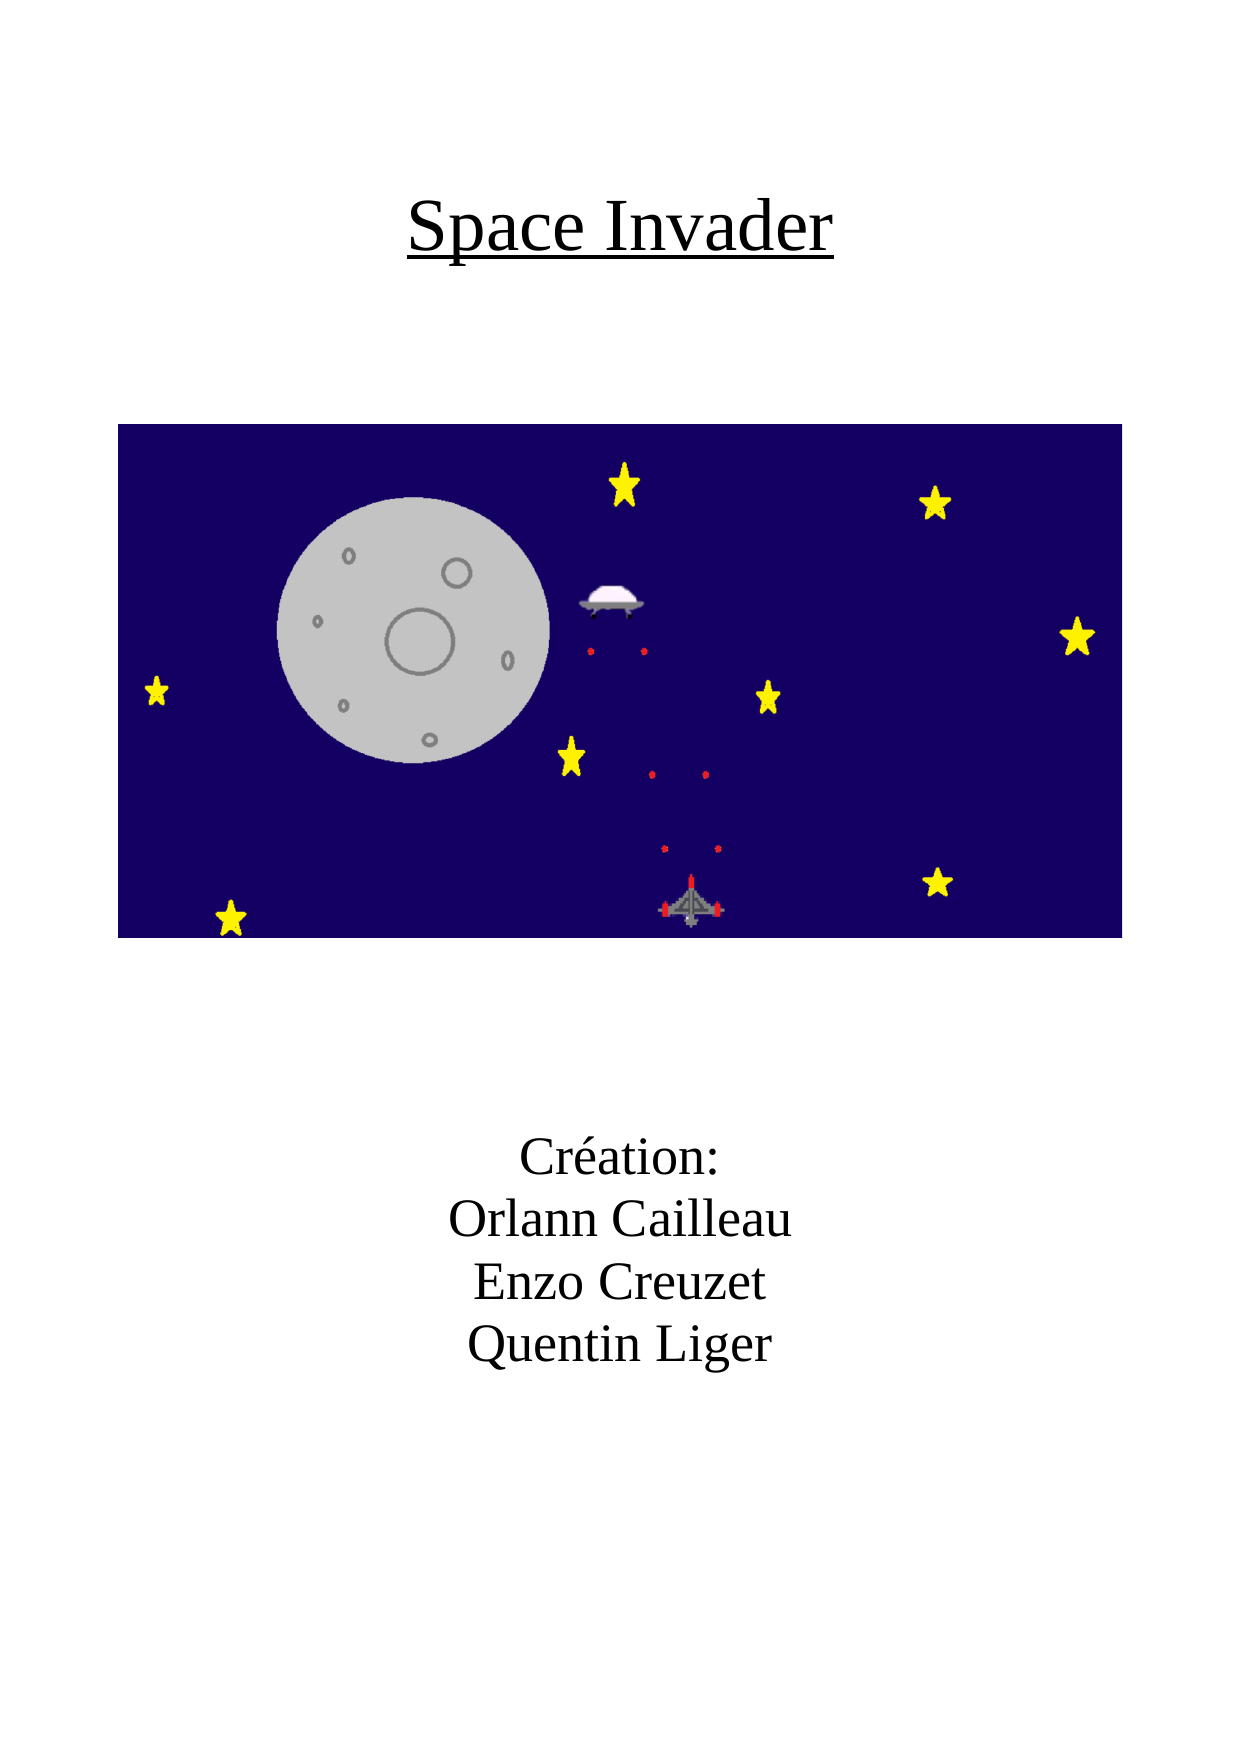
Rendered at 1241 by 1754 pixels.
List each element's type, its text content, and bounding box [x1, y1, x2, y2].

text Enzo Creuzet [118, 1249, 1122, 1311]
text Création: [118, 1124, 1122, 1186]
text Space Invader [118, 180, 1122, 267]
picture [118, 424, 1123, 938]
text Orlann Cailleau [118, 1186, 1122, 1249]
text Quentin Liger [118, 1311, 1122, 1373]
